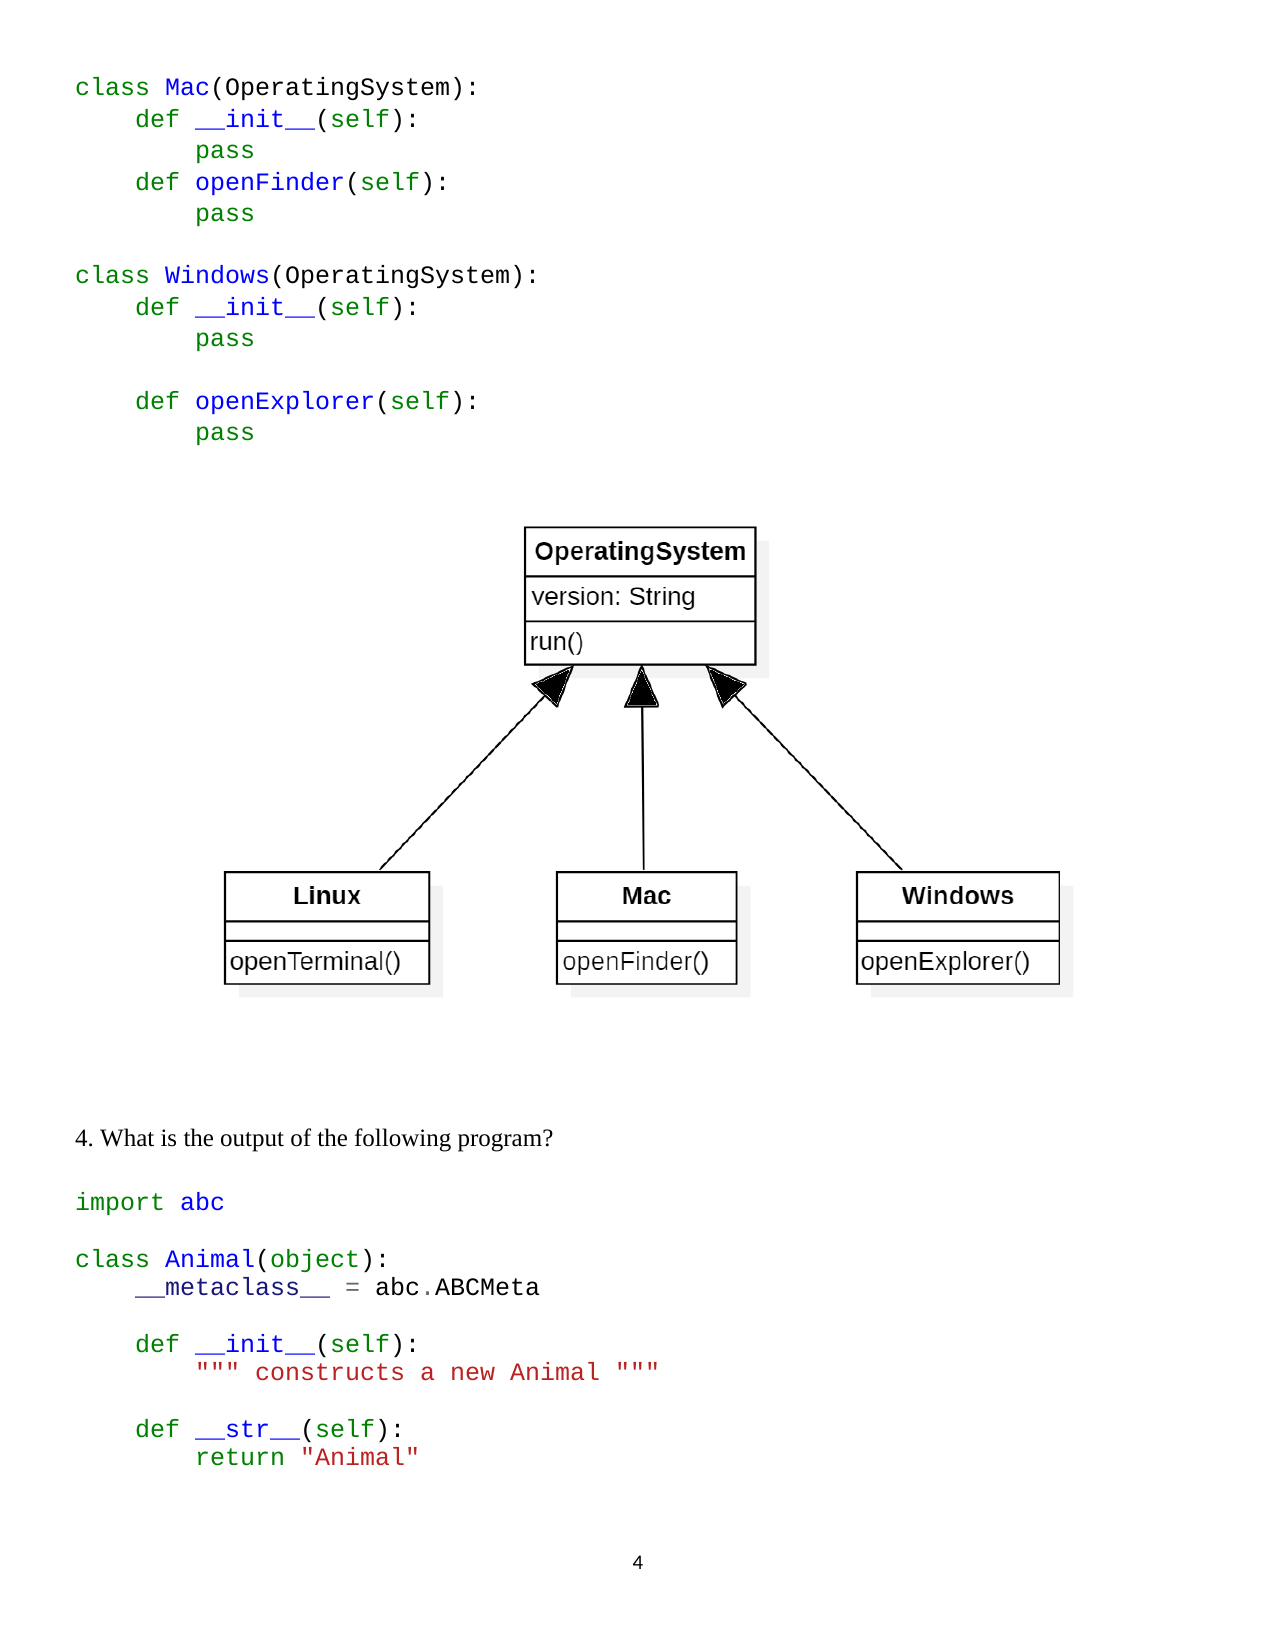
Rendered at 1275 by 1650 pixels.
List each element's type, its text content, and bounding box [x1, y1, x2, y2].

text def openFinder(self): [75, 169, 1200, 197]
text def __init__(self): [75, 294, 1200, 323]
text pass [75, 420, 1200, 448]
text __metaclass__ = abc.ABCMeta [75, 1274, 1200, 1303]
text def __str__(self): [75, 1416, 1200, 1444]
text """ constructs a new Animal """ [75, 1359, 1200, 1388]
text return "Animal" [75, 1444, 1200, 1473]
text def __init__(self): [75, 1331, 1200, 1359]
text def __init__(self): [75, 106, 1200, 135]
text class Windows(OperatingSystem): [75, 263, 1200, 291]
text pass [75, 138, 1200, 166]
text pass [75, 326, 1200, 354]
text def openExplorer(self): [75, 388, 1200, 417]
text class Animal(object): [75, 1246, 1200, 1274]
picture [187, 513, 1088, 1011]
text 4. What is the output of the following program? [75, 1123, 1200, 1152]
text import abc [75, 1189, 1200, 1218]
text class Mac(OperatingSystem): [75, 75, 1200, 103]
text pass [75, 200, 1200, 229]
